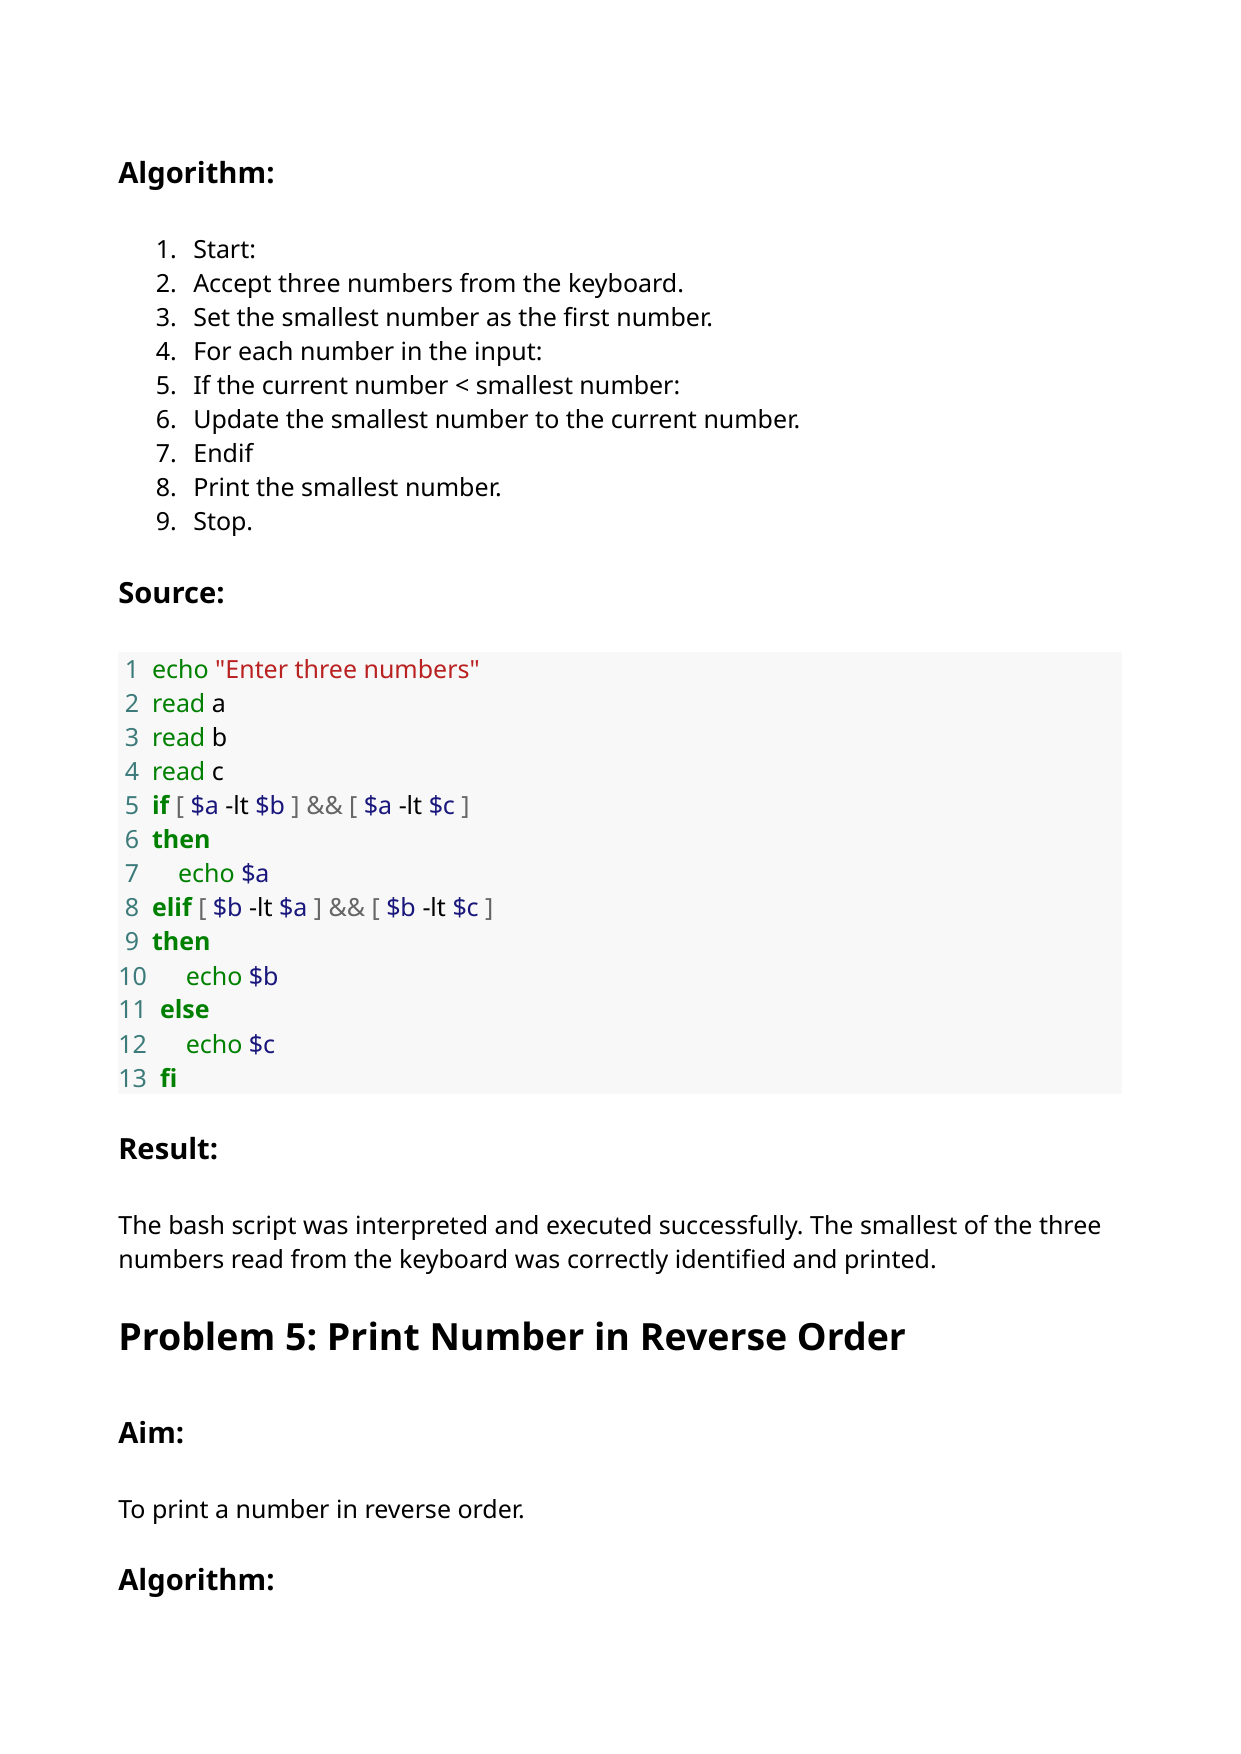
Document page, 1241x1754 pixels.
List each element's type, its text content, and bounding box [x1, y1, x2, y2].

text 9 then [118, 924, 1122, 958]
text 11 else [118, 992, 1122, 1026]
text 10 echo $b [118, 958, 1122, 992]
text 7 echo $a [118, 856, 1122, 890]
list If the current number < smallest number: [156, 368, 1122, 402]
text 5 if [ $a -lt $b ] && [ $a -lt $c ] [118, 788, 1122, 822]
text Algorithm: [118, 152, 1122, 192]
text Algorithm: [118, 1559, 1122, 1599]
text 1 echo "Enter three numbers" [118, 652, 1122, 686]
list For each number in the input: [156, 334, 1122, 368]
list Start: [156, 232, 1122, 266]
text 4 read c [118, 754, 1122, 788]
text Problem 5: Print Number in Reverse Order [118, 1310, 1122, 1361]
list Stop. [156, 504, 1122, 538]
text The bash script was interpreted and executed successfully. The smallest of the three numbers read from the keyboard was correctly identified and printed. [118, 1208, 1122, 1276]
text Source: [118, 572, 1122, 612]
text 12 echo $c [118, 1026, 1122, 1060]
text 13 fi [118, 1060, 1122, 1094]
text 6 then [118, 822, 1122, 856]
list Accept three numbers from the keyboard. [156, 266, 1122, 300]
list Set the smallest number as the first number. [156, 300, 1122, 334]
text 2 read a [118, 686, 1122, 720]
list Update the smallest number to the current number. [156, 402, 1122, 436]
text Result: [118, 1128, 1122, 1168]
text 3 read b [118, 720, 1122, 754]
text 8 elif [ $b -lt $a ] && [ $b -lt $c ] [118, 890, 1122, 924]
text Aim: [118, 1412, 1122, 1452]
list Print the smallest number. [156, 470, 1122, 504]
list Endif [156, 436, 1122, 470]
text To print a number in reverse order. [118, 1491, 1122, 1526]
